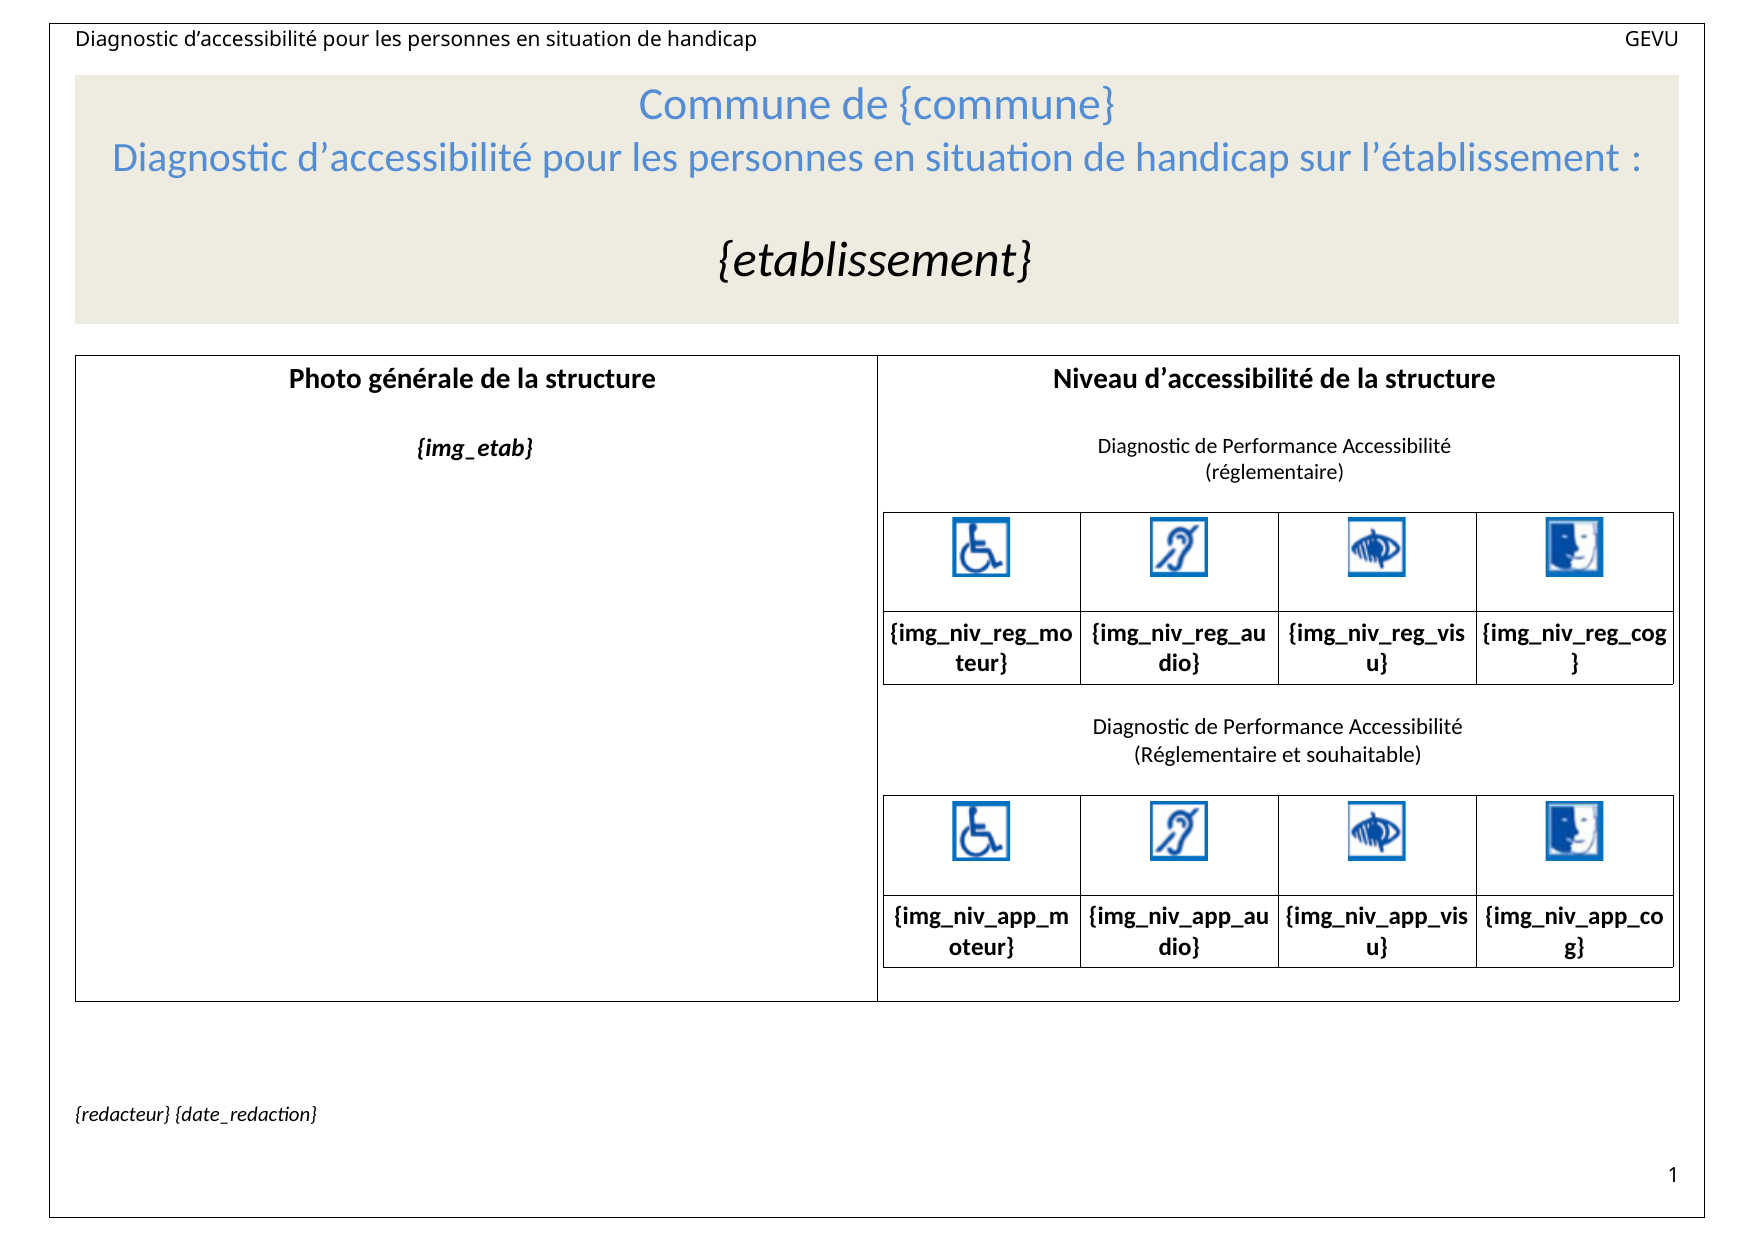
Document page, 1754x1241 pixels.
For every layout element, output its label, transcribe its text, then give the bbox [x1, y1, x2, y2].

table_cell {img_niv_reg_moteur} [884, 612, 1080, 684]
picture [1150, 801, 1208, 861]
picture [1150, 517, 1208, 577]
picture [1347, 801, 1406, 861]
picture [1347, 517, 1406, 577]
picture [952, 801, 1011, 861]
picture [1545, 517, 1604, 577]
table_cell {img_niv_reg_audio} [1081, 612, 1278, 684]
picture [952, 517, 1011, 577]
text {etablissement} [75, 228, 1679, 289]
table_header [1081, 513, 1278, 611]
picture [1545, 801, 1604, 861]
text {redacteur} {date_redaction} [75, 1101, 1679, 1126]
table_header [1279, 513, 1476, 611]
table_cell {img_niv_app_audio} [1081, 896, 1278, 967]
table_cell {img_niv_reg_cog} [1477, 612, 1673, 684]
text Diagnostic d’accessibilité pour les personnes en situation de handicap sur l’établissement : [75, 131, 1679, 182]
table_header [1279, 796, 1476, 894]
table_cell {img_niv_reg_visu} [1279, 612, 1476, 684]
table_header [1477, 796, 1673, 894]
table_header [884, 796, 1080, 894]
table_cell {img_niv_app_cog} [1477, 896, 1673, 967]
table_header [1081, 796, 1278, 894]
table_header [1477, 513, 1673, 611]
table_cell {img_niv_app_visu} [1279, 896, 1476, 967]
table_header [884, 513, 1080, 611]
table_header Photo générale de la structure {img_etab} [76, 356, 877, 1001]
text Commune de {commune} [75, 75, 1679, 131]
table_cell {img_niv_app_moteur} [884, 896, 1080, 967]
table_header Niveau d’accessibilité de la structure Diagnostic de Performance Accessibilité (réglementaire) Diagnostic de Performance Accessibilité (Réglementaire et souhaitable) [878, 356, 1679, 1001]
